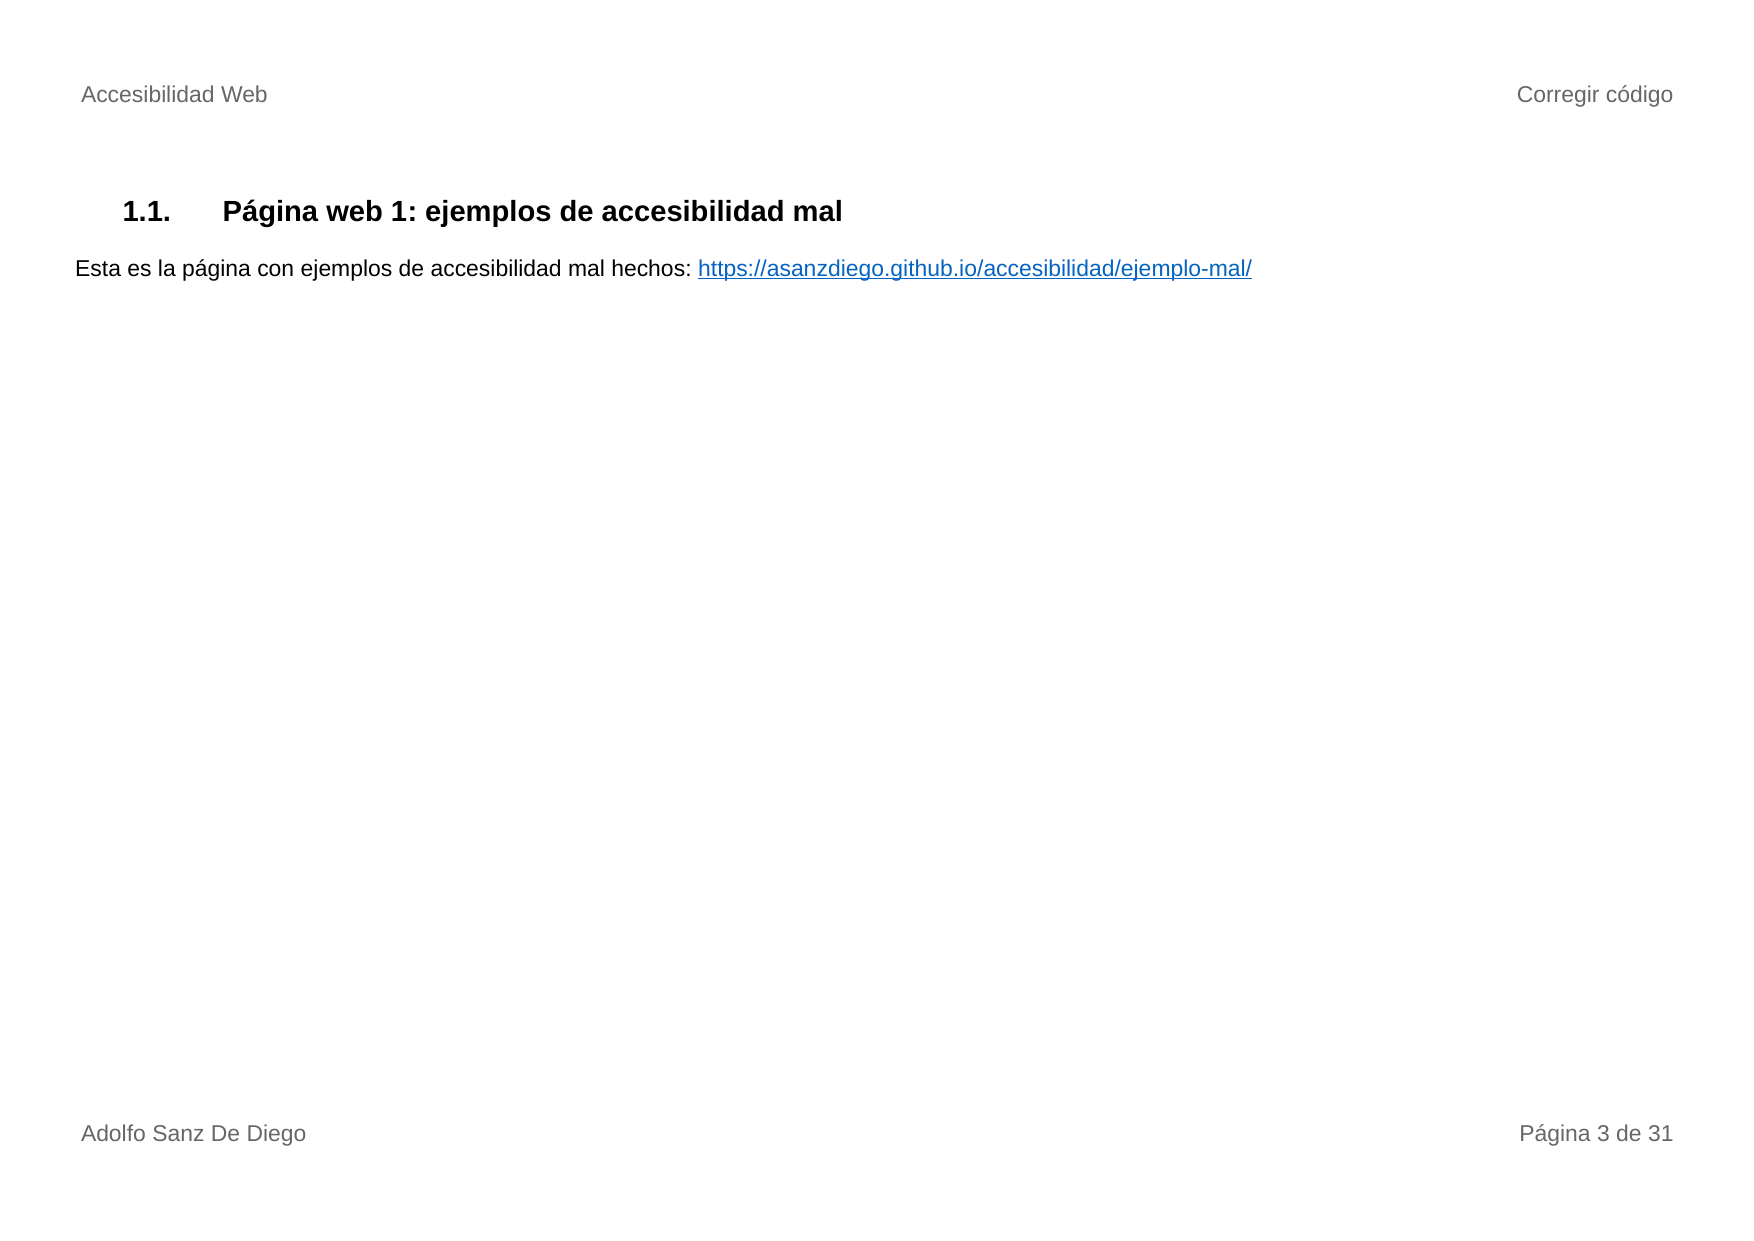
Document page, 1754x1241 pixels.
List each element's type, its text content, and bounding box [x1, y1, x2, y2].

subtitle Página web 1: ejemplos de accesibilidad mal [122, 194, 1679, 228]
text Esta es la página con ejemplos de accesibilidad mal hechos: https://asanzdiego.github.io/accesibilidad/ejemplo-mal/ [75, 255, 1679, 282]
